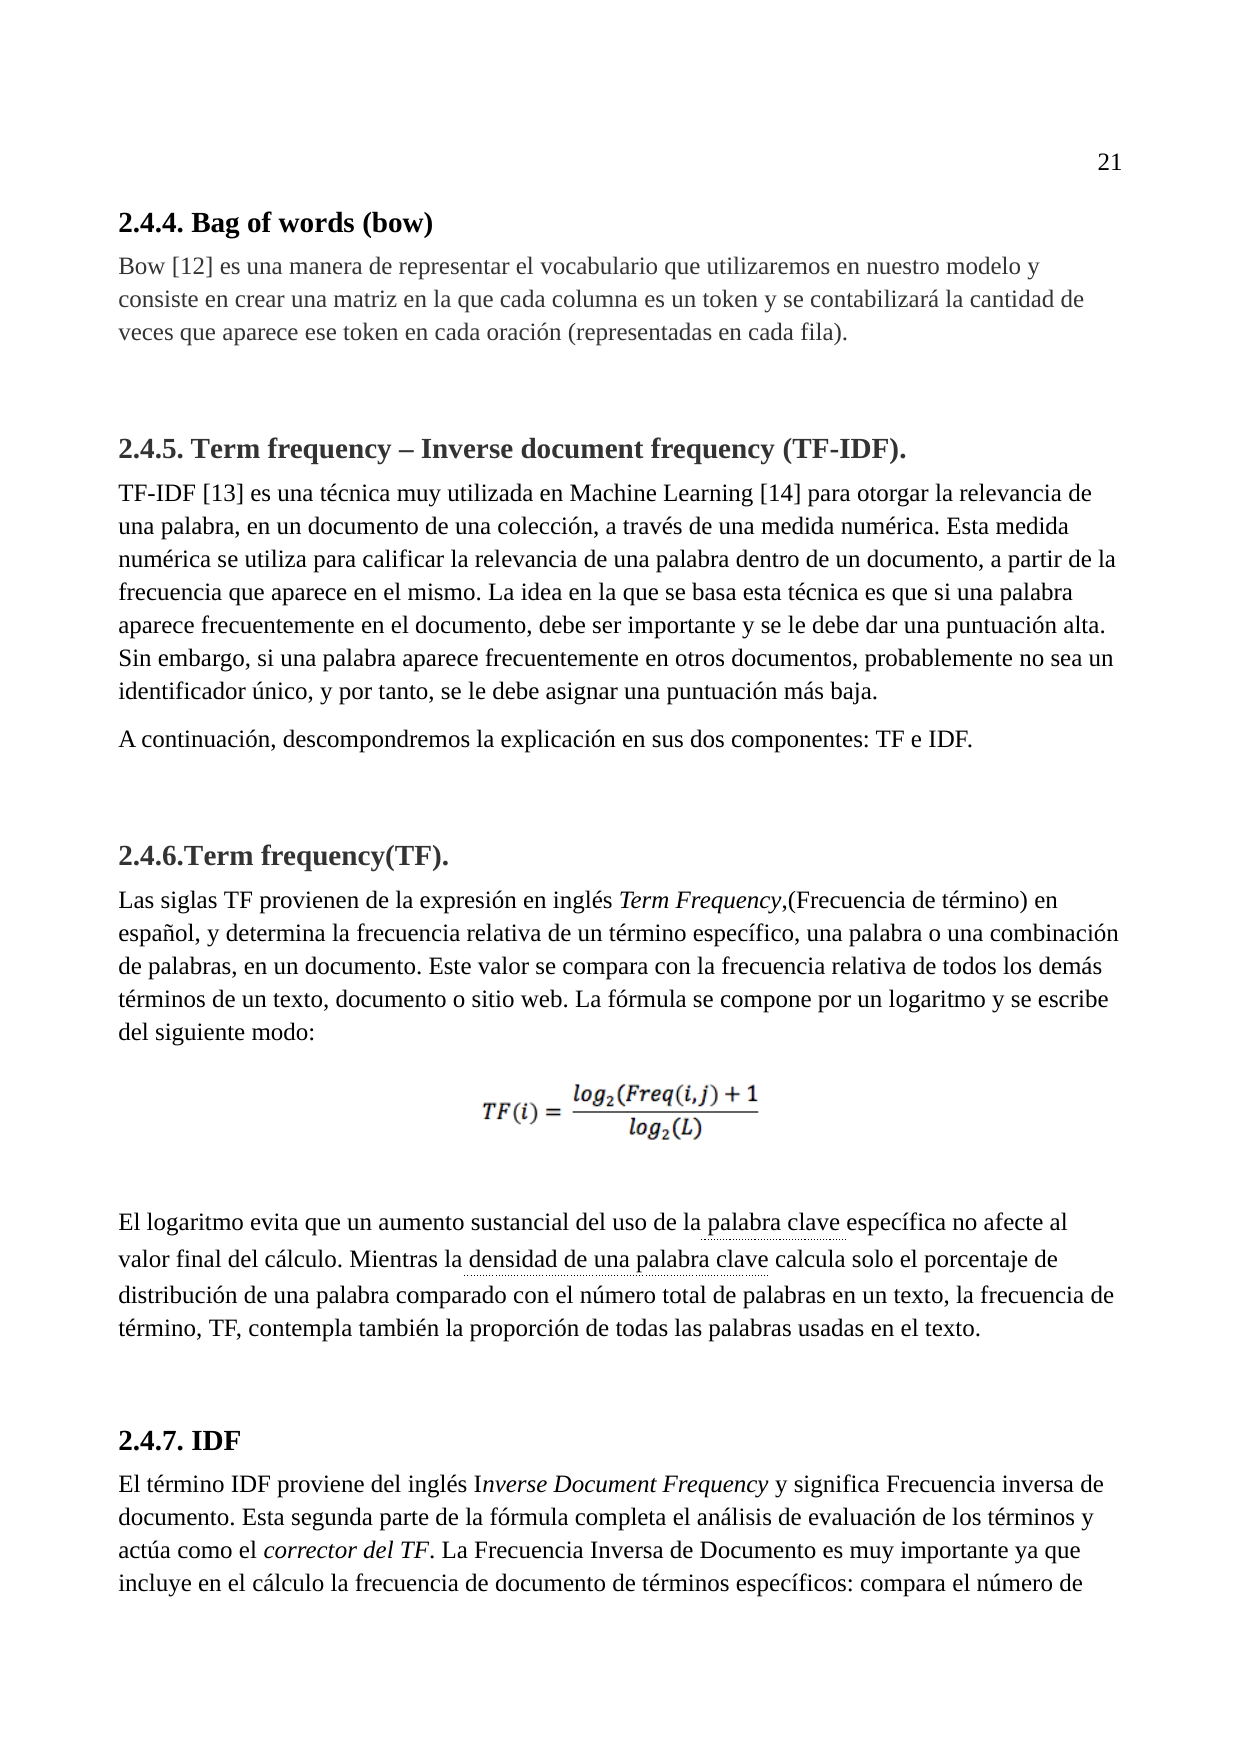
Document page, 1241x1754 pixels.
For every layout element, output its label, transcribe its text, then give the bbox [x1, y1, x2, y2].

text Las siglas TF provienen de la expresión en inglés Term Frequency,(Frecuencia de término) en español, y determina la frecuencia relativa de un término específico, una palabra o una combinación de palabras, en un documento. Este valor se compara con la frecuencia relativa de todos los demás términos de un texto, documento o sitio web. La fórmula se compone por un logaritmo y se escribe del siguiente modo: [118, 885, 1122, 1046]
text A continuación, descompondremos la explicación en sus dos componentes: TF e IDF. [118, 724, 1122, 753]
text TF-IDF [13] es una técnica muy utilizada en Machine Learning [14] para otorgar la relevancia de una palabra, en un documento de una colección, a través de una medida numérica. Esta medida numérica se utiliza para calificar la relevancia de una palabra dentro de un documento, a partir de la frecuencia que aparece en el mismo. La idea en la que se basa esta técnica es que si una palabra aparece frecuentemente en el documento, debe ser importante y se le debe dar una puntuación alta. Sin embargo, si una palabra aparece frecuentemente en otros documentos, probablemente no sea un identificador único, y por tanto, se le debe asignar una puntuación más baja. [118, 478, 1122, 705]
subtitle 2.4.4. Bag of words (bow) [118, 205, 1122, 239]
subtitle 2.4.5. Term frequency – Inverse document frequency (TF-IDF). [118, 427, 1122, 466]
text El término IDF proviene del inglés Inverse Document Frequency y significa Frecuencia inversa de documento. Esta segunda parte de la fórmula completa el análisis de evaluación de los términos y actúa como el corrector del TF. La Frecuencia Inversa de Documento es muy importante ya que incluye en el cálculo la frecuencia de documento de términos específicos: compara el número de [118, 1469, 1122, 1596]
subtitle 2.4.7. IDF [118, 1423, 1122, 1456]
text Bow [12] es una manera de representar el vocabulario que utilizaremos en nuestro modelo y consiste en crear una matriz en la que cada columna es un token y se contabilizará la cantidad de veces que aparece ese token en cada oración (representadas en cada fila). [118, 251, 1122, 346]
text El logaritmo evita que un aumento sustancial del uso de la palabra clave específica no afecte al valor final del cálculo. Mientras la densidad de una palabra clave calcula solo el porcentaje de distribución de una palabra comparado con el número total de palabras en un texto, la frecuencia de término, TF, contempla también la proporción de todas las palabras usadas en el texto. [118, 1207, 1122, 1342]
picture [470, 1064, 771, 1150]
subtitle 2.4.6.Term frequency(TF). [118, 834, 1122, 872]
